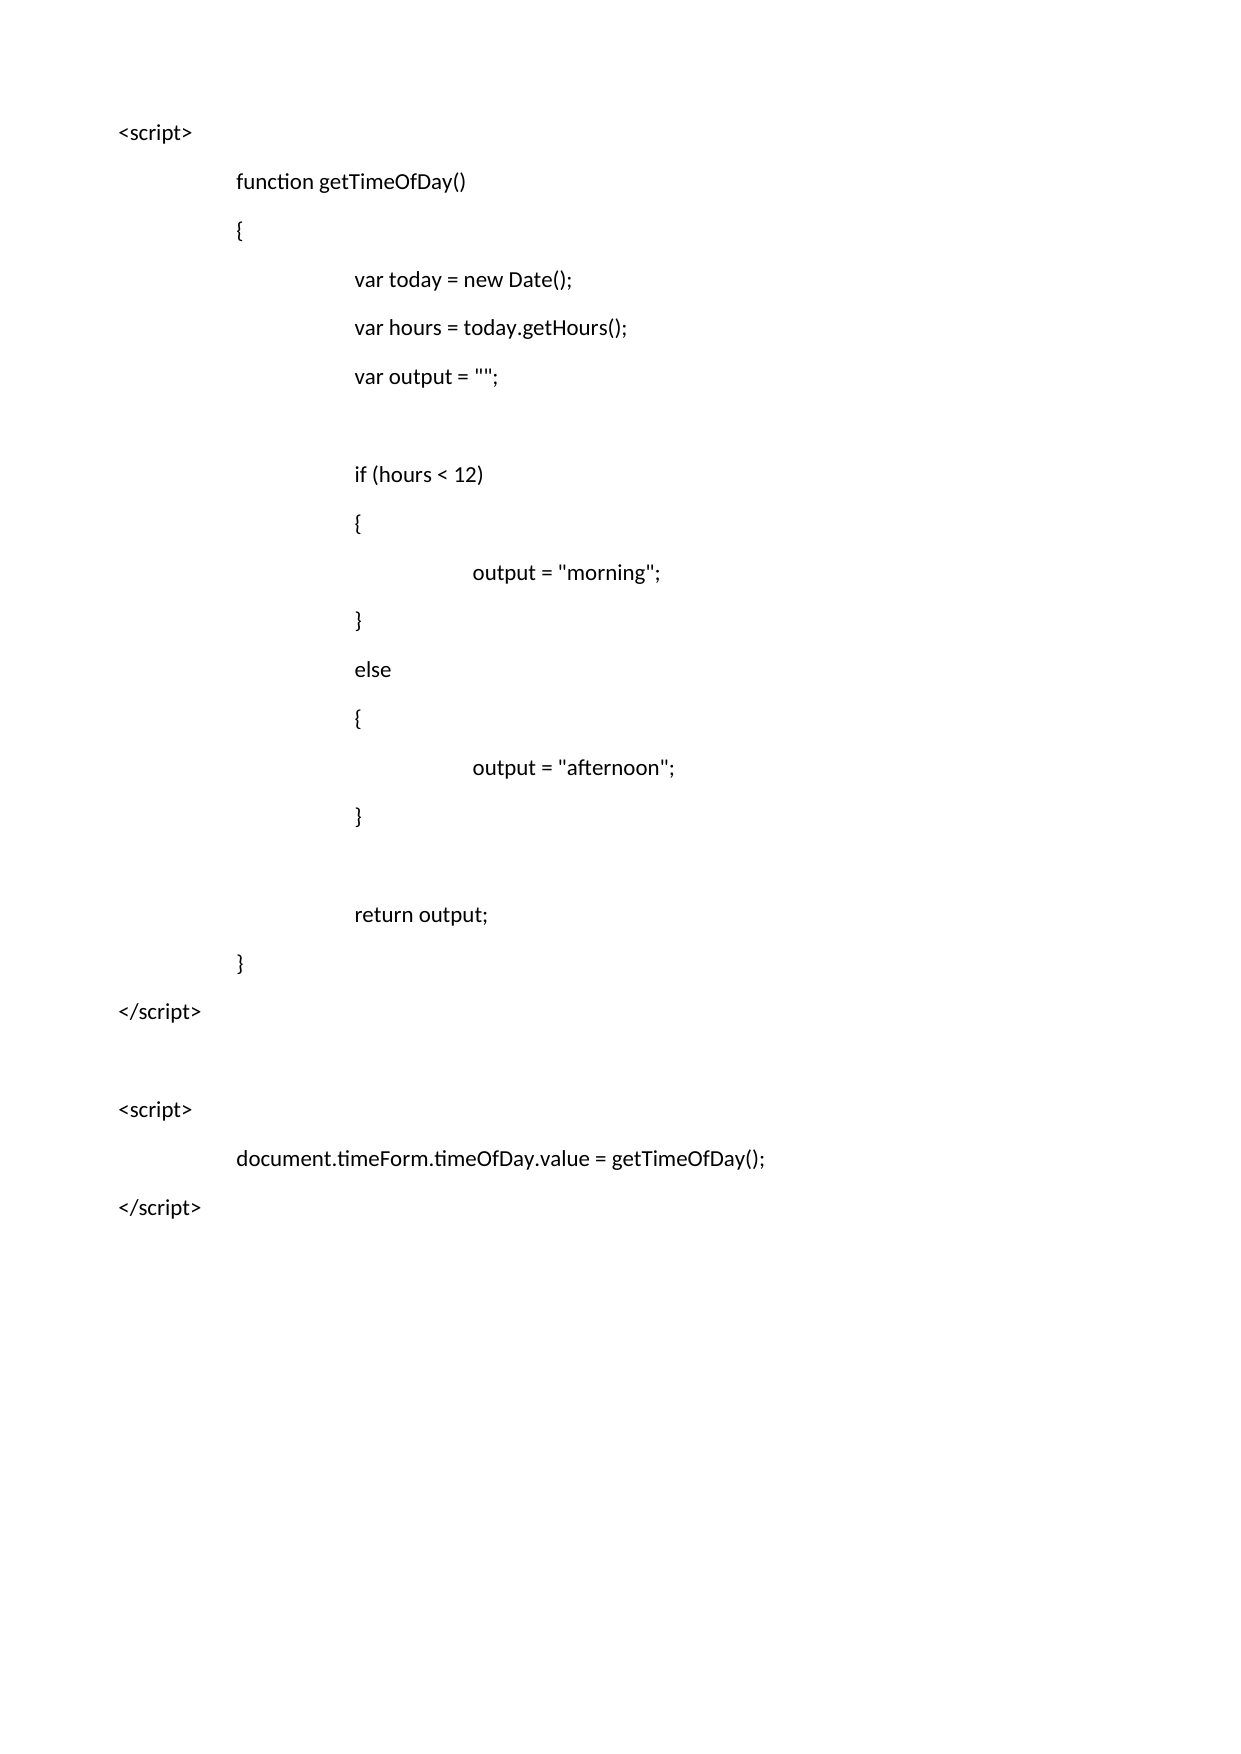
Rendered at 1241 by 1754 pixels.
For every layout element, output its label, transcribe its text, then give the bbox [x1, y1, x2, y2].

text </script> [118, 1193, 1122, 1221]
text { [118, 704, 1122, 732]
text } [118, 802, 1122, 830]
text { [118, 216, 1122, 244]
text var output = ""; [118, 362, 1122, 390]
text <script> [118, 118, 1122, 146]
text { [118, 509, 1122, 537]
text var today = new Date(); [118, 265, 1122, 293]
text document.timeForm.timeOfDay.value = getTimeOfDay(); [118, 1144, 1122, 1172]
text } [118, 607, 1122, 635]
text <script> [118, 1095, 1122, 1123]
text else [118, 656, 1122, 683]
text return output; [118, 900, 1122, 928]
text } [118, 949, 1122, 977]
text function getTimeOfDay() [118, 167, 1122, 195]
text if (hours < 12) [118, 460, 1122, 488]
text output = "afternoon"; [118, 753, 1122, 781]
text var hours = today.getHours(); [118, 313, 1122, 342]
text </script> [118, 997, 1122, 1026]
text output = "morning"; [118, 558, 1122, 586]
